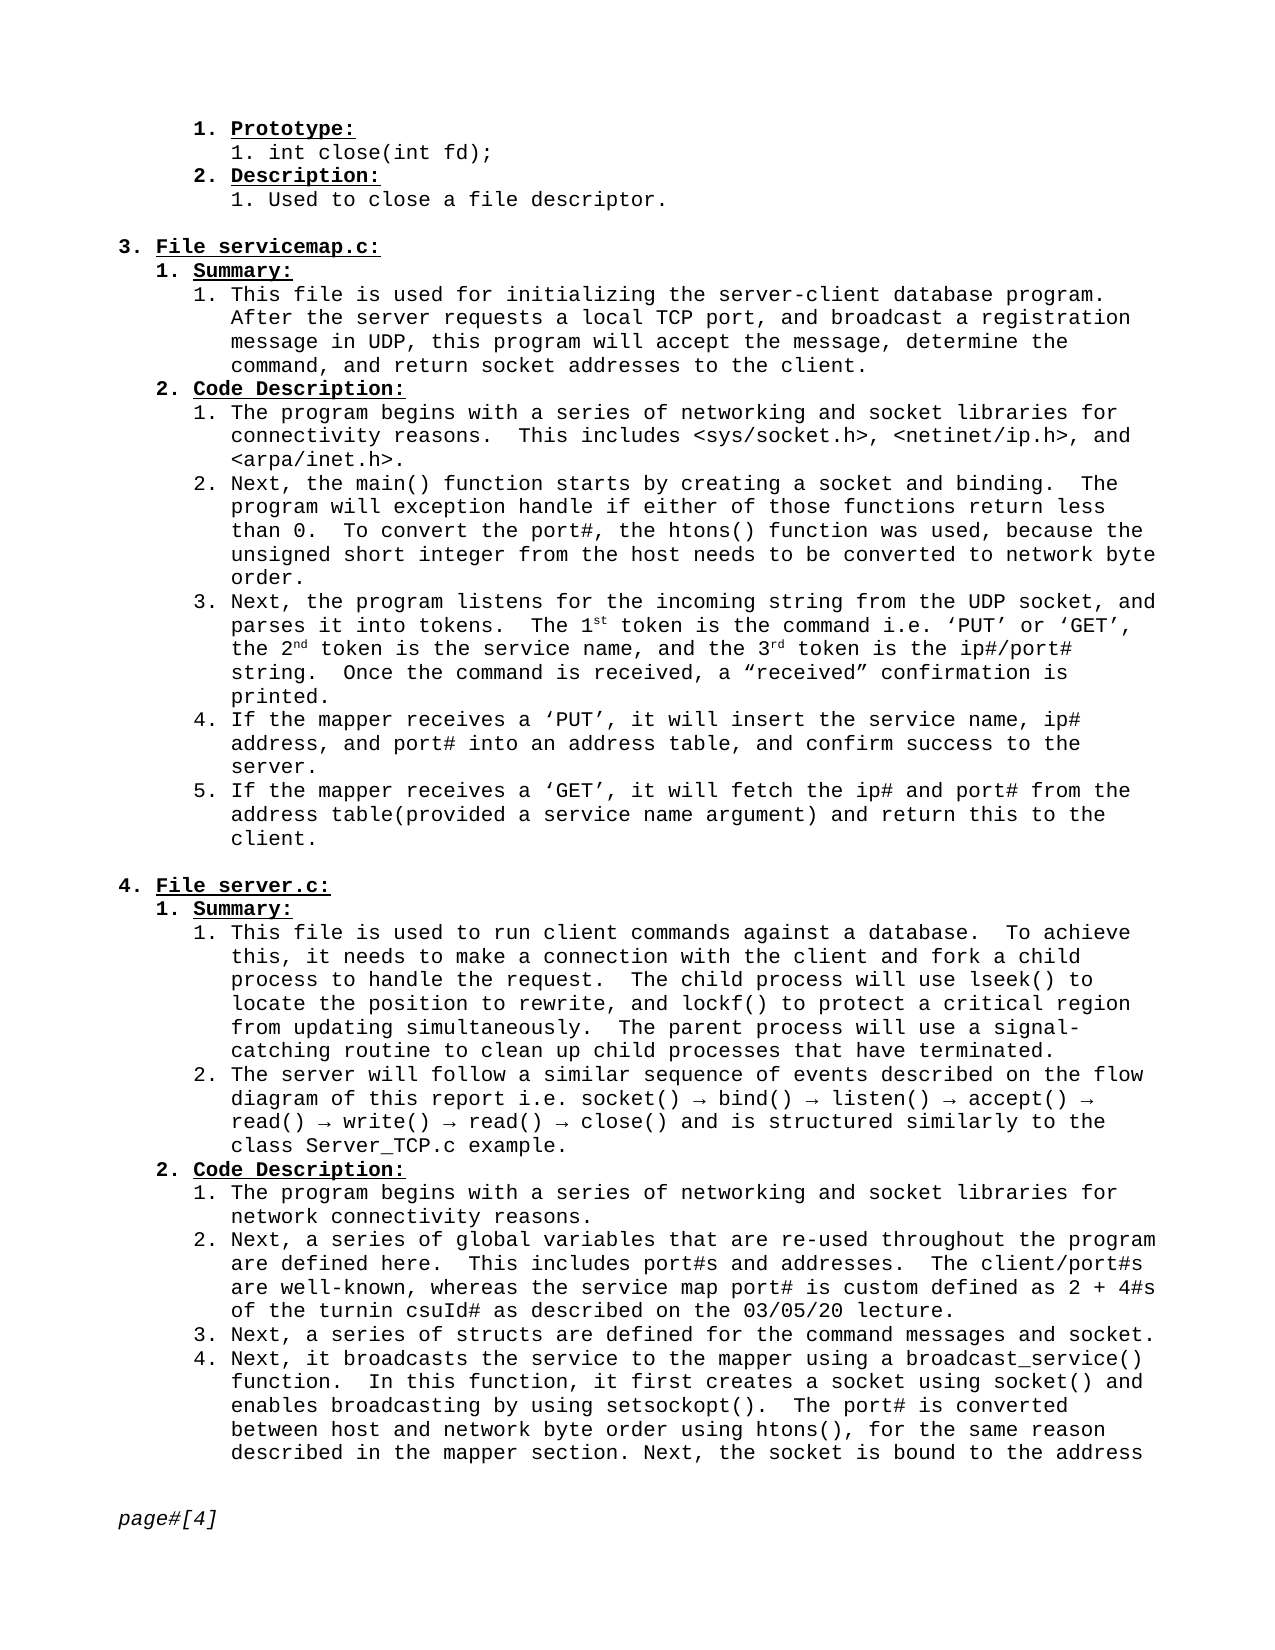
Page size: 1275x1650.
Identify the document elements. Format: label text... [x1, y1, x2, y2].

list File servicemap.c: [118, 236, 1157, 260]
list This file is used to run client commands against a database. To achieve this, it needs to make a connection with the client and fork a child process to handle the request. The child process will use lseek() to locate the position to rewrite, and lockf() to protect a critical region from updating simultaneously. The parent process will use a signal-catching routine to clean up child processes that have terminated. [193, 922, 1157, 1064]
list Prototype: [193, 118, 1157, 142]
list The server will follow a similar sequence of events described on the flow diagram of this report i.e. socket() → bind() → listen() → accept() → read() → write() → read() → close() and is structured similarly to the class Server_TCP.c example. [193, 1064, 1157, 1158]
list Used to close a file descriptor. [231, 189, 1157, 213]
list Next, a series of structs are defined for the command messages and socket. [193, 1324, 1157, 1348]
list Next, the program listens for the incoming string from the UDP socket, and parses it into tokens. The 1st token is the command i.e. ‘PUT’ or ‘GET’, the 2nd token is the service name, and the 3rd token is the ip#/port# string. Once the command is received, a “received” confirmation is printed. [193, 591, 1157, 709]
list int close(int fd); [231, 142, 1157, 165]
list Next, a series of global variables that are re-used throughout the program are defined here. This includes port#s and addresses. The client/port#s are well-known, whereas the service map port# is custom defined as 2 + 4#s of the turnin csuId# as described on the 03/05/20 lecture. [193, 1229, 1157, 1324]
list File server.c: [118, 875, 1157, 898]
list Description: [193, 165, 1157, 189]
list If the mapper receives a ‘GET’, it will fetch the ip# and port# from the address table(provided a service name argument) and return this to the client. [193, 780, 1157, 851]
list Next, the main() function starts by creating a socket and binding. The program will exception handle if either of those functions return less than 0. To convert the port#, the htons() function was used, because the unsigned short integer from the host needs to be converted to network byte order. [193, 473, 1157, 591]
list The program begins with a series of networking and socket libraries for network connectivity reasons. [193, 1182, 1157, 1229]
list The program begins with a series of networking and socket libraries for connectivity reasons. This includes <sys/socket.h>, <netinet/ip.h>, and <arpa/inet.h>. [193, 402, 1157, 473]
list Code Description: [156, 378, 1157, 402]
list Code Description: [156, 1158, 1157, 1182]
list If the mapper receives a ‘PUT’, it will insert the service name, ip# address, and port# into an address table, and confirm success to the server. [193, 709, 1157, 780]
list Summary: [156, 898, 1157, 922]
list Next, it broadcasts the service to the mapper using a broadcast_service() function. In this function, it first creates a socket using socket() and enables broadcasting by using setsockopt(). The port# is converted between host and network byte order using htons(), for the same reason described in the mapper section. Next, the socket is bound to the address [193, 1348, 1157, 1466]
list Summary: [156, 260, 1157, 284]
list This file is used for initializing the server-client database program. After the server requests a local TCP port, and broadcast a registration message in UDP, this program will accept the message, determine the command, and return socket addresses to the client. [193, 284, 1157, 378]
